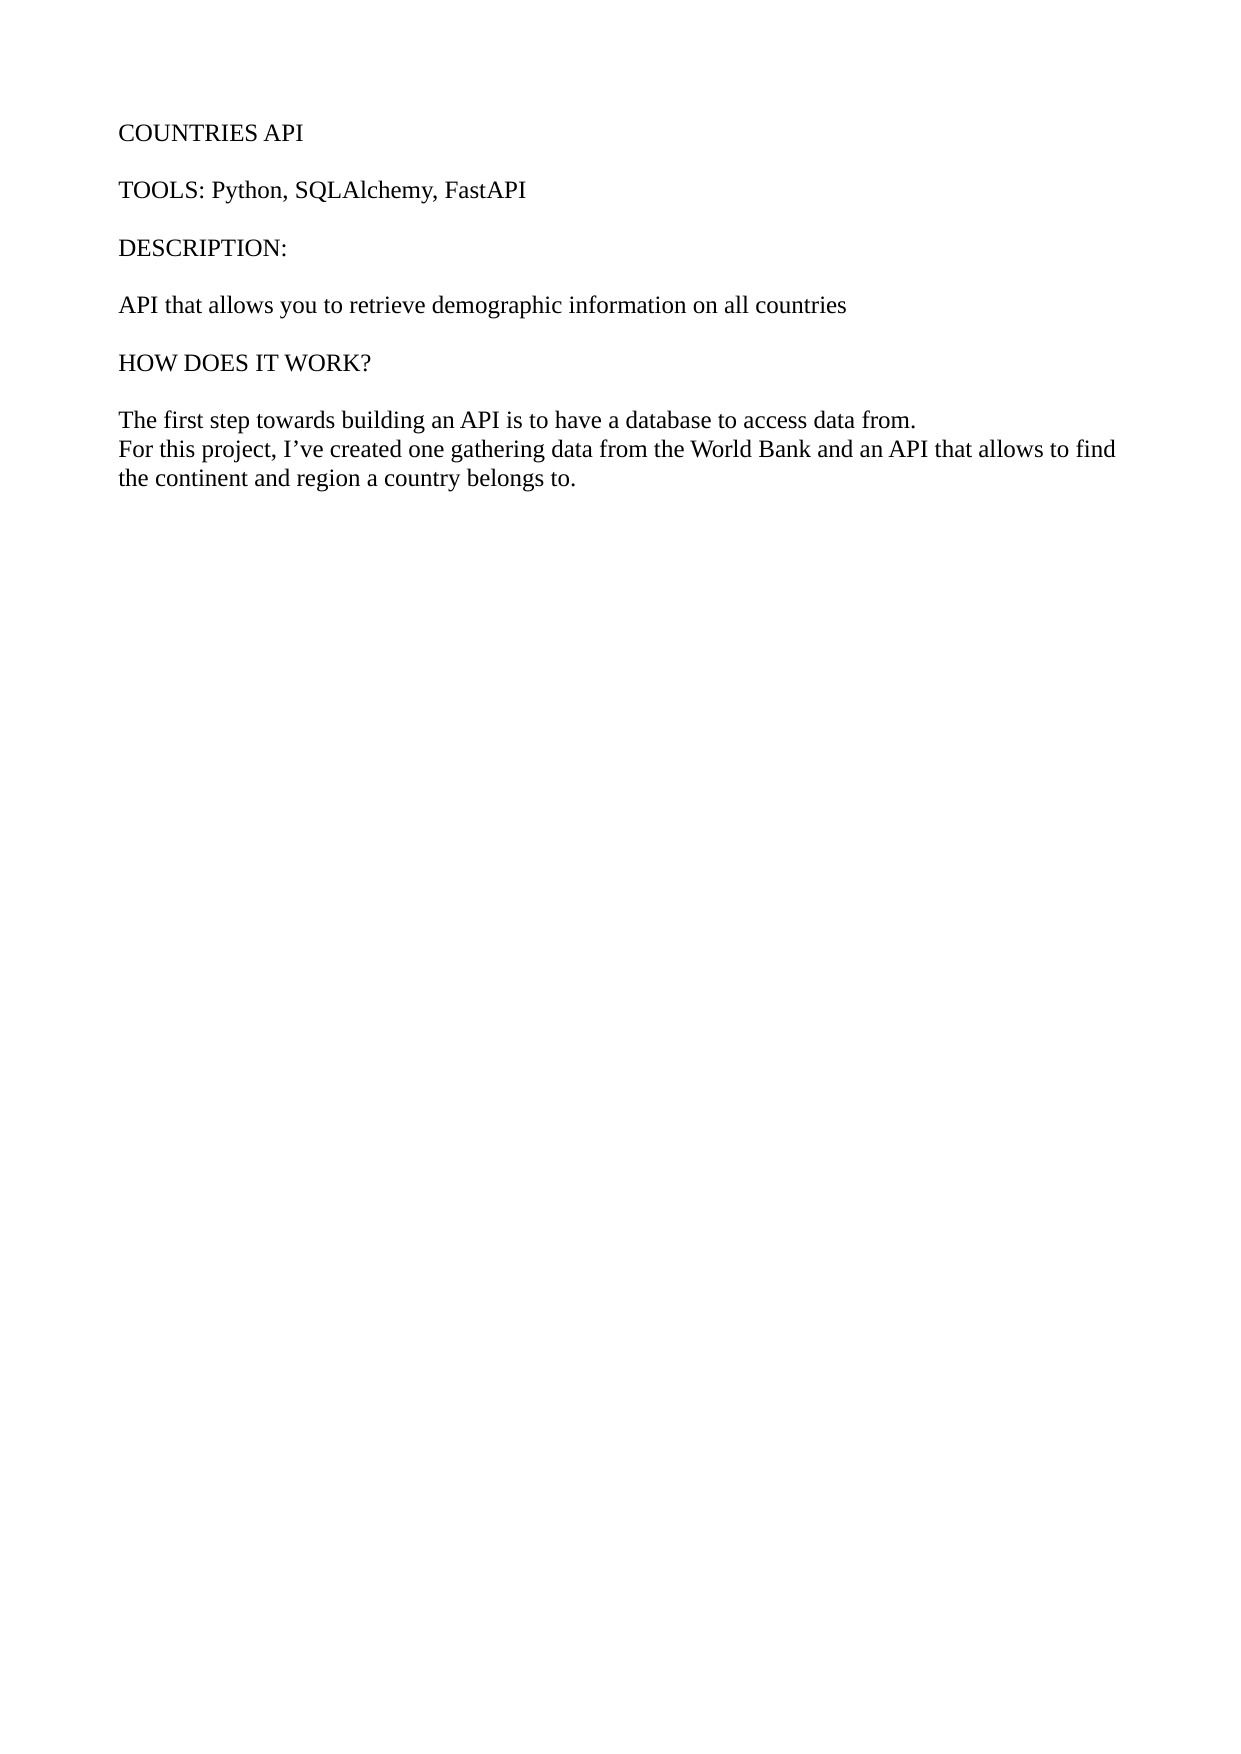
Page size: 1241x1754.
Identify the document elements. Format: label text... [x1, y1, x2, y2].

text DESCRIPTION: [118, 233, 1122, 262]
text TOOLS: Python, SQLAlchemy, FastAPI [118, 176, 1122, 204]
text COUNTRIES API [118, 118, 1122, 147]
text The first step towards building an API is to have a database to access data from. [118, 406, 1122, 434]
text For this project, I’ve created one gathering data from the World Bank and an API that allows to find the continent and region a country belongs to. [118, 434, 1122, 492]
text HOW DOES IT WORK? [118, 348, 1122, 377]
text API that allows you to retrieve demographic information on all countries [118, 291, 1122, 319]
